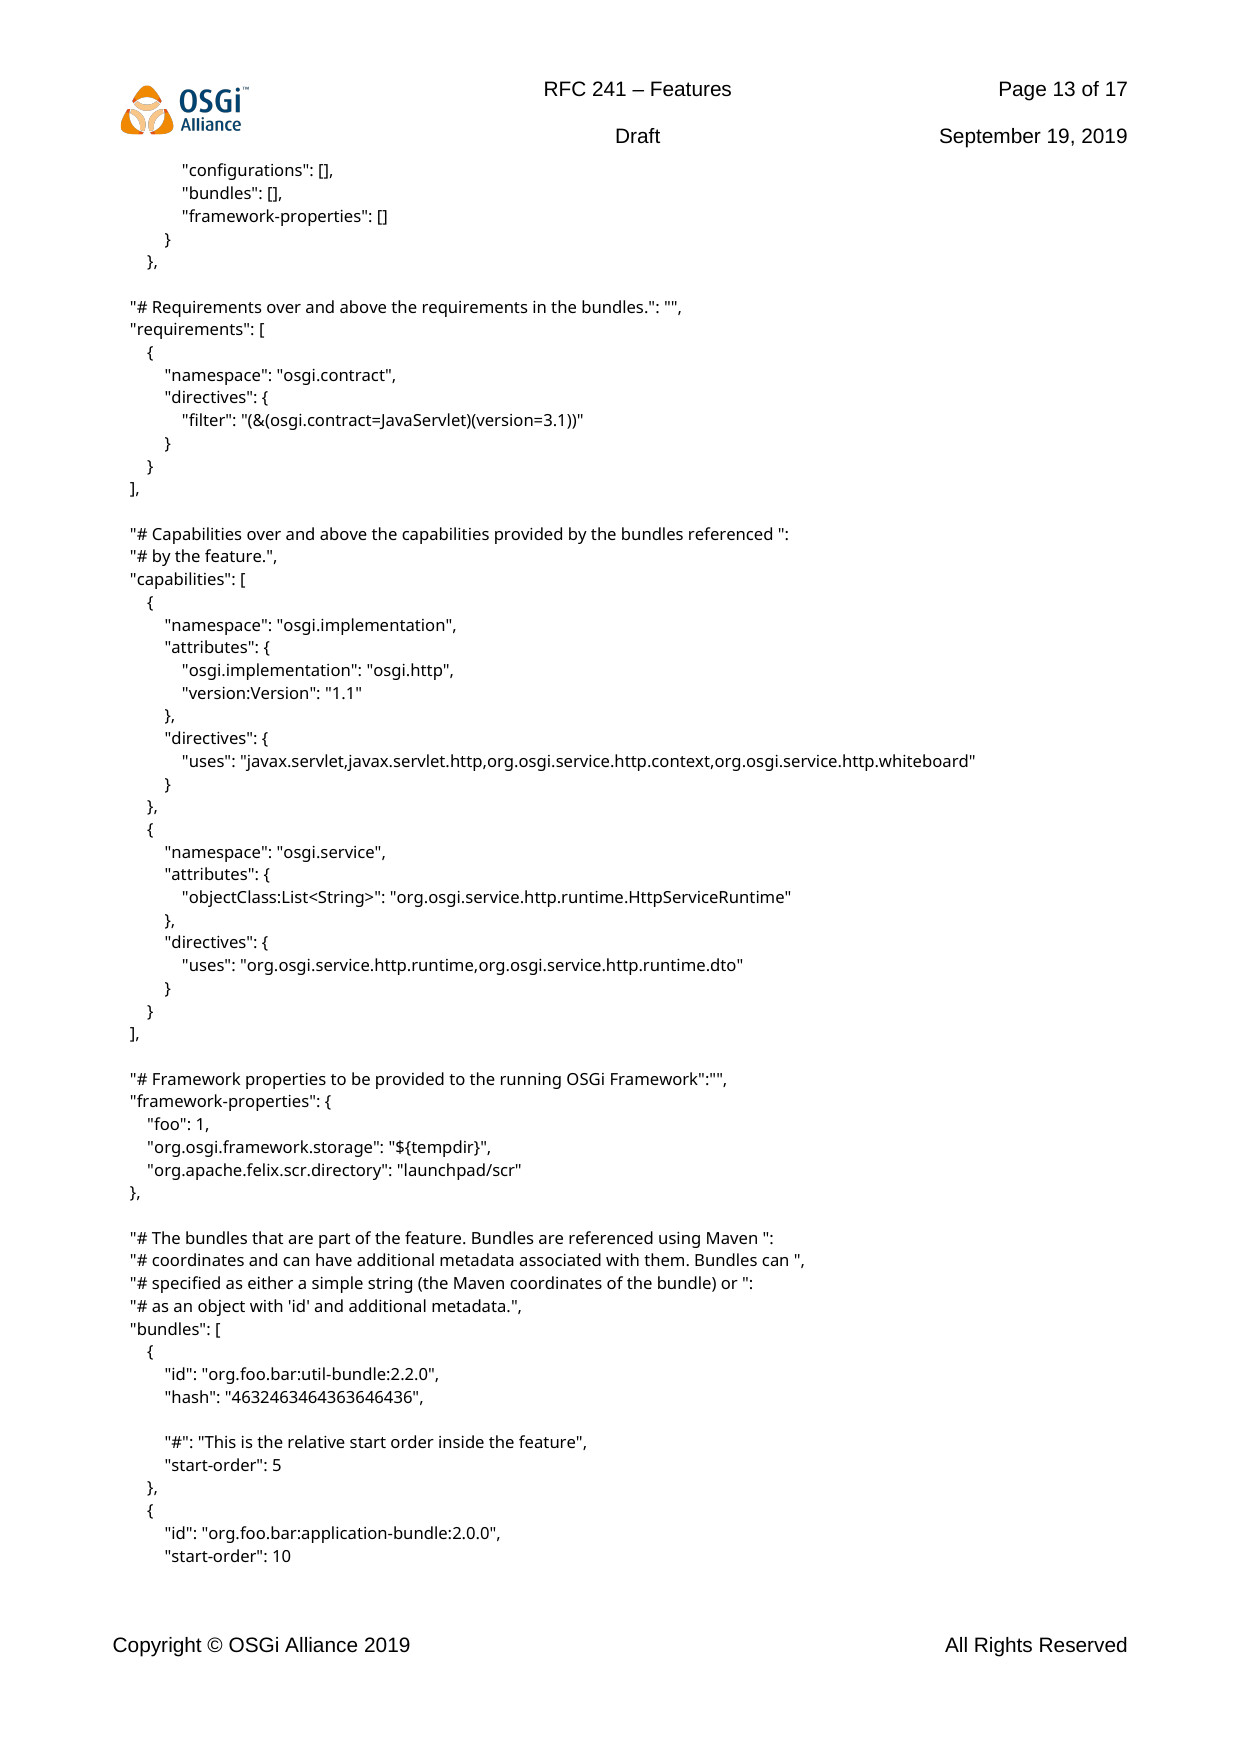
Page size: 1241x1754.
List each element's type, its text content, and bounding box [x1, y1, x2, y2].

text "directives": { [112, 931, 1128, 954]
text }, [112, 1181, 1128, 1203]
text } [112, 454, 1128, 477]
text "uses": "javax.servlet,javax.servlet.http,org.osgi.service.http.context,org.osgi.service.http.whiteboard" [112, 749, 1128, 772]
text "# as an object with 'id' and additional metadata.", [112, 1294, 1128, 1317]
picture [113, 78, 257, 142]
text "id": "org.foo.bar:application-bundle:2.0.0", [112, 1521, 1128, 1544]
text "foo": 1, [112, 1113, 1128, 1135]
text "osgi.implementation": "osgi.http", [112, 658, 1128, 681]
text "org.osgi.framework.storage": "${tempdir}", [112, 1135, 1128, 1158]
text "bundles": [], [112, 182, 1128, 204]
text ], [112, 477, 1128, 499]
text "namespace": "osgi.contract", [112, 363, 1128, 386]
text { [112, 341, 1128, 363]
text "bundles": [ [112, 1317, 1128, 1340]
text } [112, 431, 1128, 454]
text "org.apache.felix.scr.directory": "launchpad/scr" [112, 1158, 1128, 1181]
text }, [112, 1476, 1128, 1499]
text { [112, 1499, 1128, 1521]
text { [112, 590, 1128, 613]
text "# Requirements over and above the requirements in the bundles.": "", [112, 295, 1128, 318]
text "# Framework properties to be provided to the running OSGi Framework":"", [112, 1067, 1128, 1090]
text } [112, 976, 1128, 999]
text "directives": { [112, 727, 1128, 749]
text "# Capabilities over and above the capabilities provided by the bundles referenced ": [112, 522, 1128, 545]
text "namespace": "osgi.implementation", [112, 613, 1128, 636]
text }, [112, 250, 1128, 272]
text "# by the feature.", [112, 545, 1128, 568]
text "namespace": "osgi.service", [112, 840, 1128, 863]
text }, [112, 704, 1128, 727]
text "#": "This is the relative start order inside the feature", [112, 1431, 1128, 1453]
text { [112, 1340, 1128, 1362]
text ], [112, 1022, 1128, 1044]
text "# The bundles that are part of the feature. Bundles are referenced using Maven ": [112, 1226, 1128, 1249]
text "framework-properties": { [112, 1090, 1128, 1113]
text "id": "org.foo.bar:util-bundle:2.2.0", [112, 1362, 1128, 1385]
text "objectClass:List<String>": "org.osgi.service.http.runtime.HttpServiceRuntime" [112, 886, 1128, 908]
text "directives": { [112, 386, 1128, 409]
text } [112, 772, 1128, 795]
text "start-order": 5 [112, 1453, 1128, 1476]
text "requirements": [ [112, 318, 1128, 341]
text "start-order": 10 [112, 1544, 1128, 1567]
text "attributes": { [112, 863, 1128, 886]
text "# specified as either a simple string (the Maven coordinates of the bundle) or ": [112, 1272, 1128, 1294]
text } [112, 999, 1128, 1022]
text "version:Version": "1.1" [112, 681, 1128, 704]
text "hash": "4632463464363646436", [112, 1385, 1128, 1408]
text { [112, 817, 1128, 840]
text "framework-properties": [] [112, 204, 1128, 227]
text "filter": "(&(osgi.contract=JavaServlet)(version=3.1))" [112, 409, 1128, 431]
text "attributes": { [112, 636, 1128, 658]
text "configurations": [], [112, 159, 1128, 182]
text "# coordinates and can have additional metadata associated with them. Bundles can ", [112, 1249, 1128, 1272]
text "capabilities": [ [112, 568, 1128, 590]
text }, [112, 908, 1128, 931]
text "uses": "org.osgi.service.http.runtime,org.osgi.service.http.runtime.dto" [112, 954, 1128, 976]
text }, [112, 795, 1128, 817]
text } [112, 227, 1128, 250]
